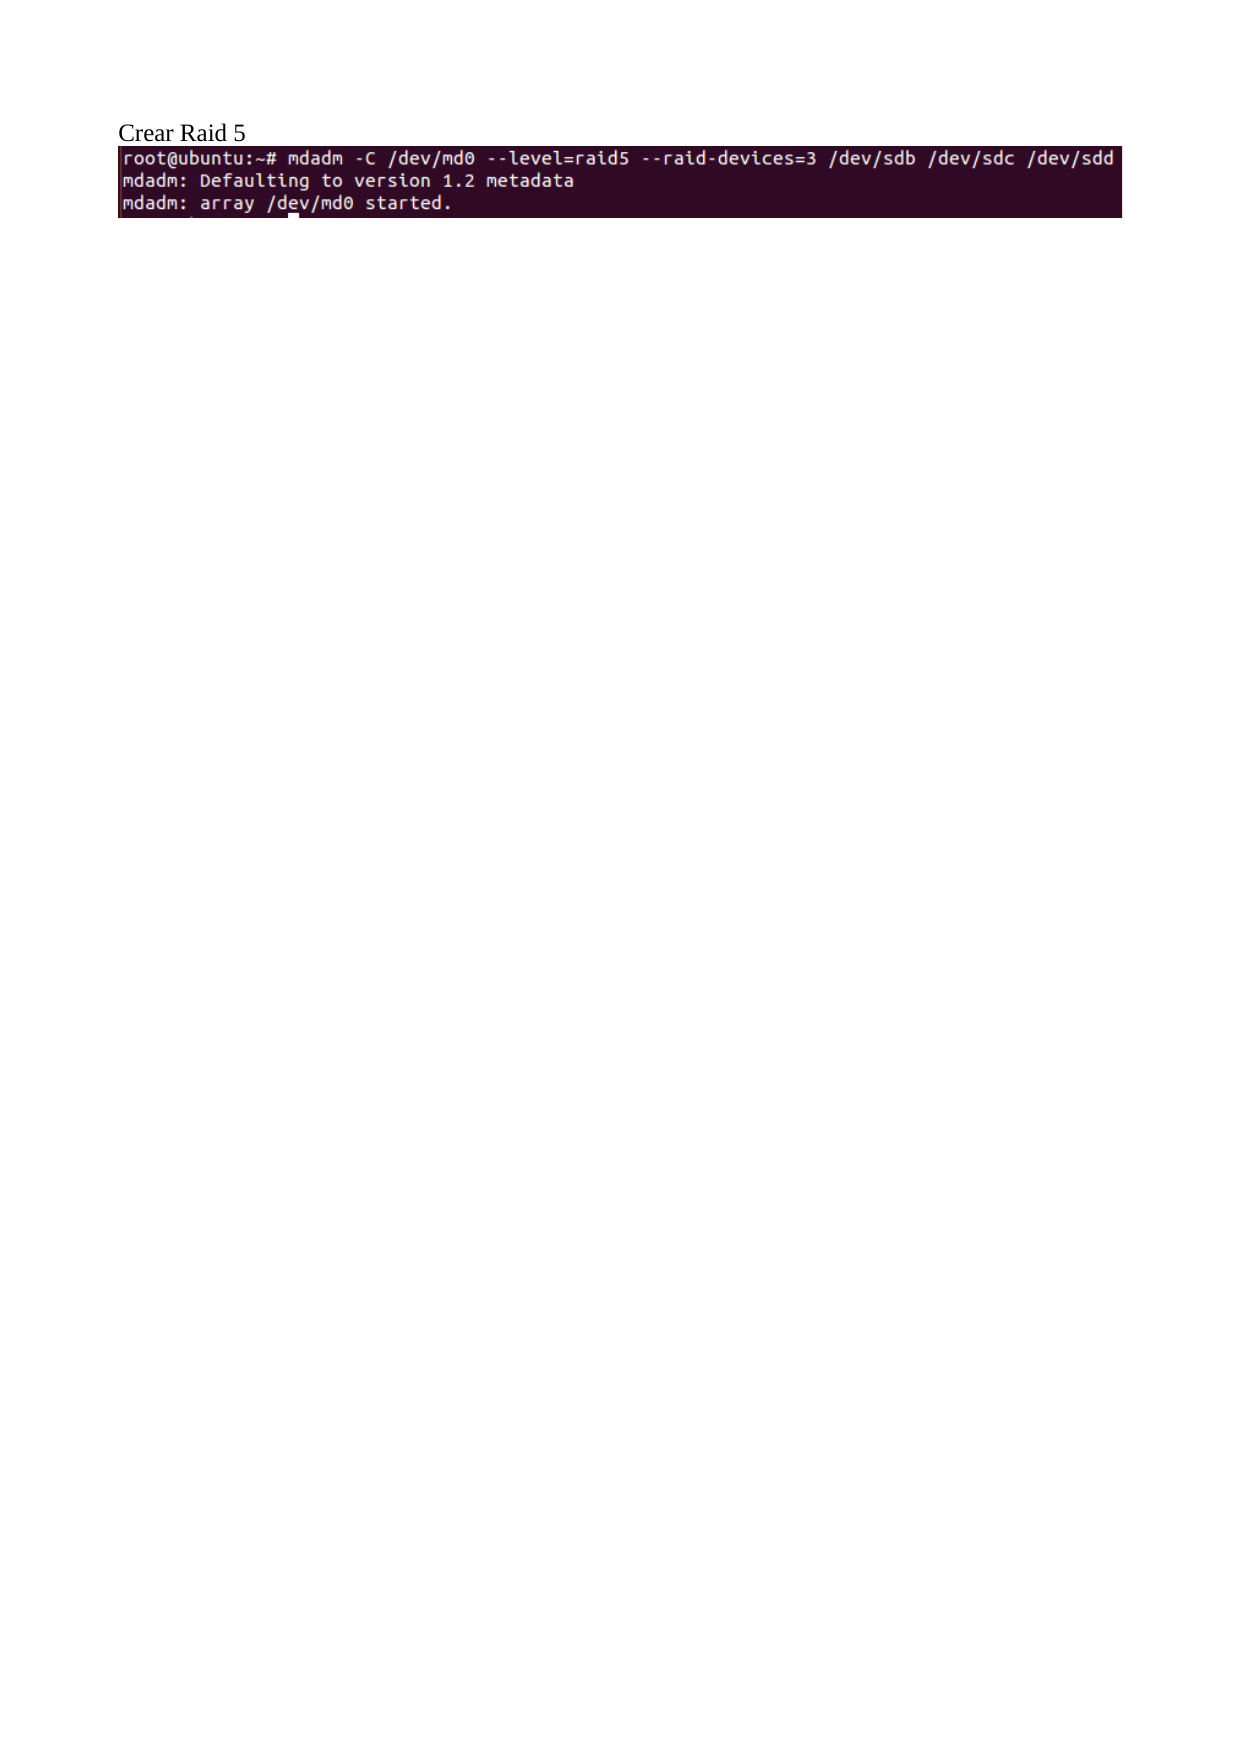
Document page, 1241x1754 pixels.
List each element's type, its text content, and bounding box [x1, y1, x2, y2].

text Crear Raid 5 [118, 118, 1122, 146]
picture [118, 146, 1123, 218]
